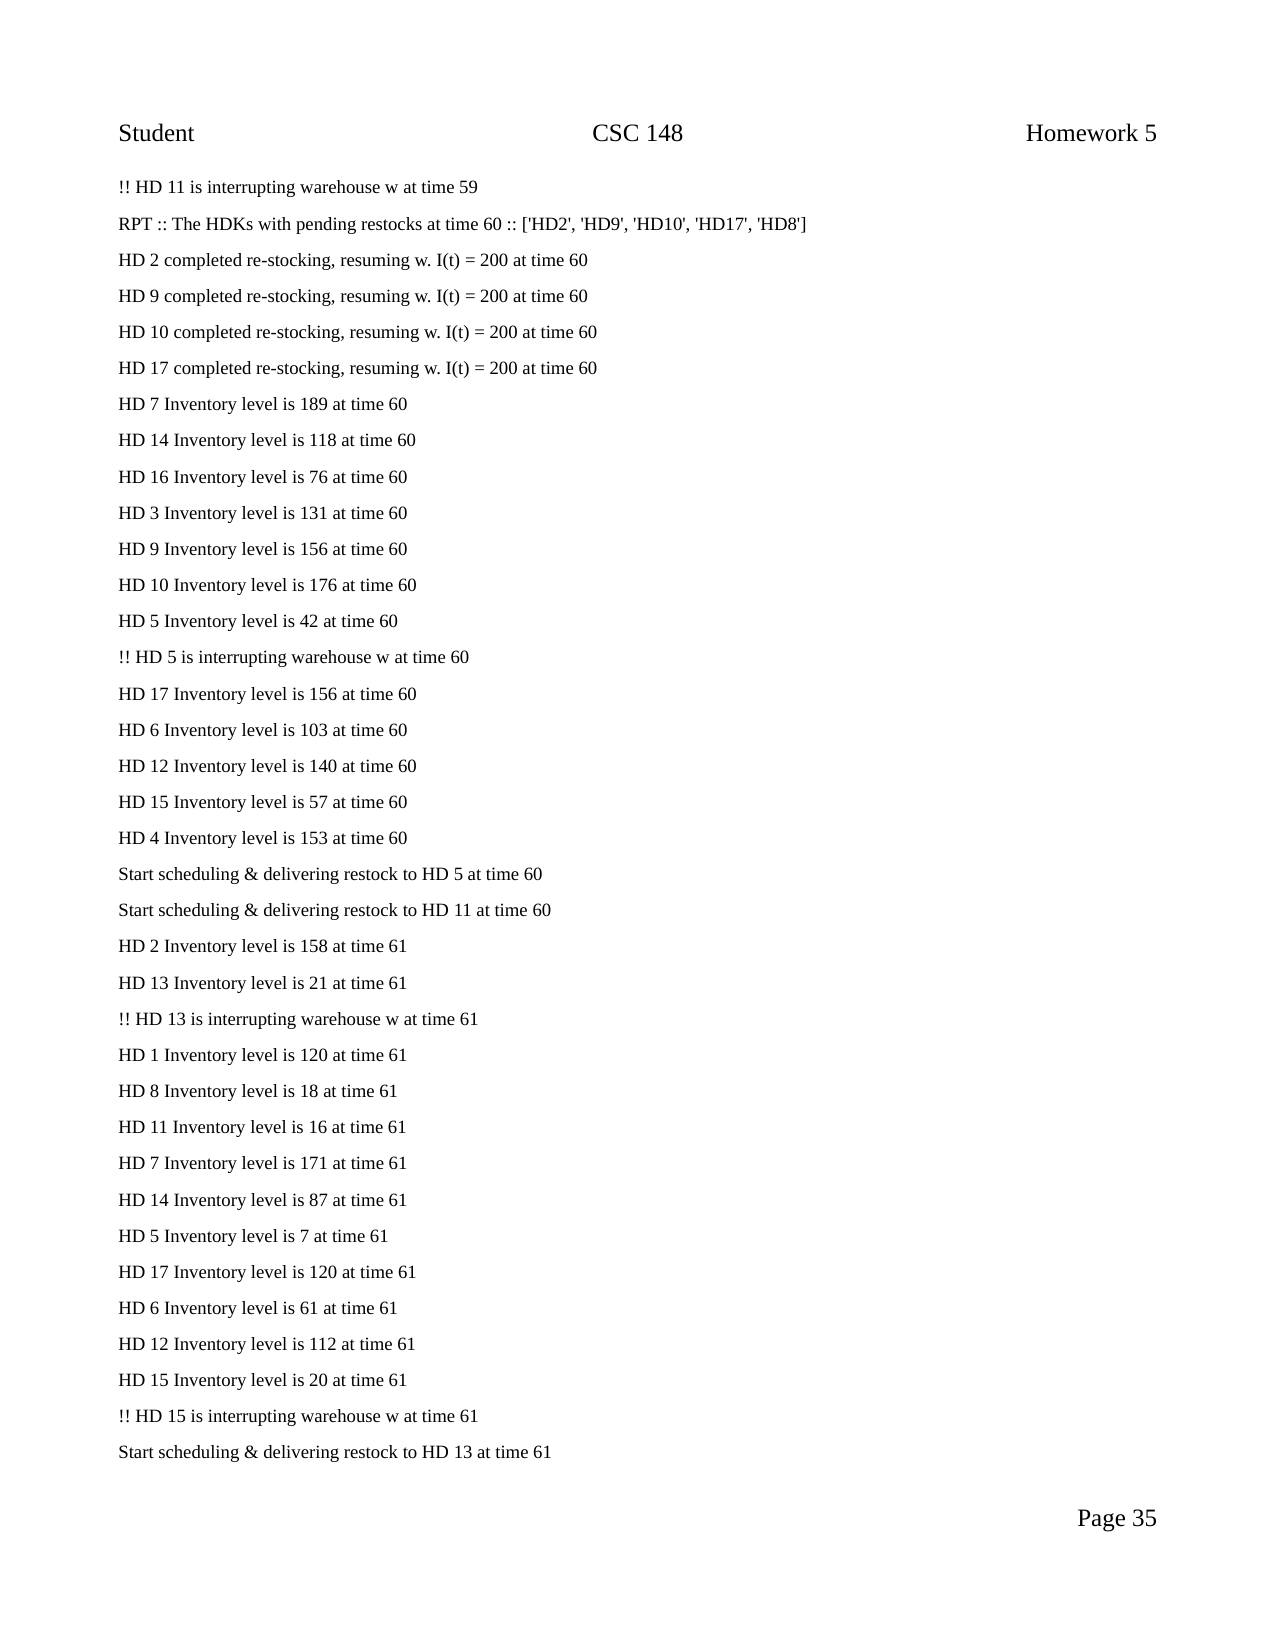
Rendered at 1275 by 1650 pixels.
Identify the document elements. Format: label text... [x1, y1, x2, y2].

text HD 2 Inventory level is 158 at time 61 [118, 935, 1157, 957]
text HD 2 completed re-stocking, resuming w. I(t) = 200 at time 60 [118, 249, 1157, 270]
text HD 7 Inventory level is 171 at time 61 [118, 1152, 1157, 1174]
text HD 6 Inventory level is 61 at time 61 [118, 1297, 1157, 1318]
text HD 17 Inventory level is 120 at time 61 [118, 1261, 1157, 1282]
text HD 15 Inventory level is 57 at time 60 [118, 791, 1157, 812]
text HD 14 Inventory level is 87 at time 61 [118, 1188, 1157, 1210]
text HD 14 Inventory level is 118 at time 60 [118, 429, 1157, 451]
text HD 9 Inventory level is 156 at time 60 [118, 538, 1157, 559]
text HD 16 Inventory level is 76 at time 60 [118, 466, 1157, 487]
text HD 17 Inventory level is 156 at time 60 [118, 682, 1157, 704]
text HD 7 Inventory level is 189 at time 60 [118, 393, 1157, 415]
text HD 1 Inventory level is 120 at time 61 [118, 1044, 1157, 1065]
text HD 17 completed re-stocking, resuming w. I(t) = 200 at time 60 [118, 357, 1157, 379]
text !! HD 13 is interrupting warehouse w at time 61 [118, 1008, 1157, 1029]
text !! HD 15 is interrupting warehouse w at time 61 [118, 1405, 1157, 1427]
text HD 5 Inventory level is 7 at time 61 [118, 1224, 1157, 1246]
text !! HD 11 is interrupting warehouse w at time 59 [118, 176, 1157, 198]
text HD 6 Inventory level is 103 at time 60 [118, 718, 1157, 740]
text Start scheduling & delivering restock to HD 13 at time 61 [118, 1441, 1157, 1463]
text HD 9 completed re-stocking, resuming w. I(t) = 200 at time 60 [118, 285, 1157, 306]
text HD 15 Inventory level is 20 at time 61 [118, 1369, 1157, 1391]
text HD 8 Inventory level is 18 at time 61 [118, 1080, 1157, 1102]
text HD 12 Inventory level is 140 at time 60 [118, 755, 1157, 776]
text HD 10 completed re-stocking, resuming w. I(t) = 200 at time 60 [118, 321, 1157, 342]
text HD 4 Inventory level is 153 at time 60 [118, 827, 1157, 848]
text HD 12 Inventory level is 112 at time 61 [118, 1333, 1157, 1354]
text HD 3 Inventory level is 131 at time 60 [118, 502, 1157, 523]
text HD 10 Inventory level is 176 at time 60 [118, 574, 1157, 596]
text !! HD 5 is interrupting warehouse w at time 60 [118, 646, 1157, 668]
text HD 13 Inventory level is 21 at time 61 [118, 972, 1157, 993]
text HD 5 Inventory level is 42 at time 60 [118, 610, 1157, 632]
text Start scheduling & delivering restock to HD 11 at time 60 [118, 899, 1157, 921]
text RPT :: The HDKs with pending restocks at time 60 :: ['HD2', 'HD9', 'HD10', 'HD17', 'HD8'] [118, 212, 1157, 234]
text Start scheduling & delivering restock to HD 5 at time 60 [118, 863, 1157, 885]
text HD 11 Inventory level is 16 at time 61 [118, 1116, 1157, 1138]
